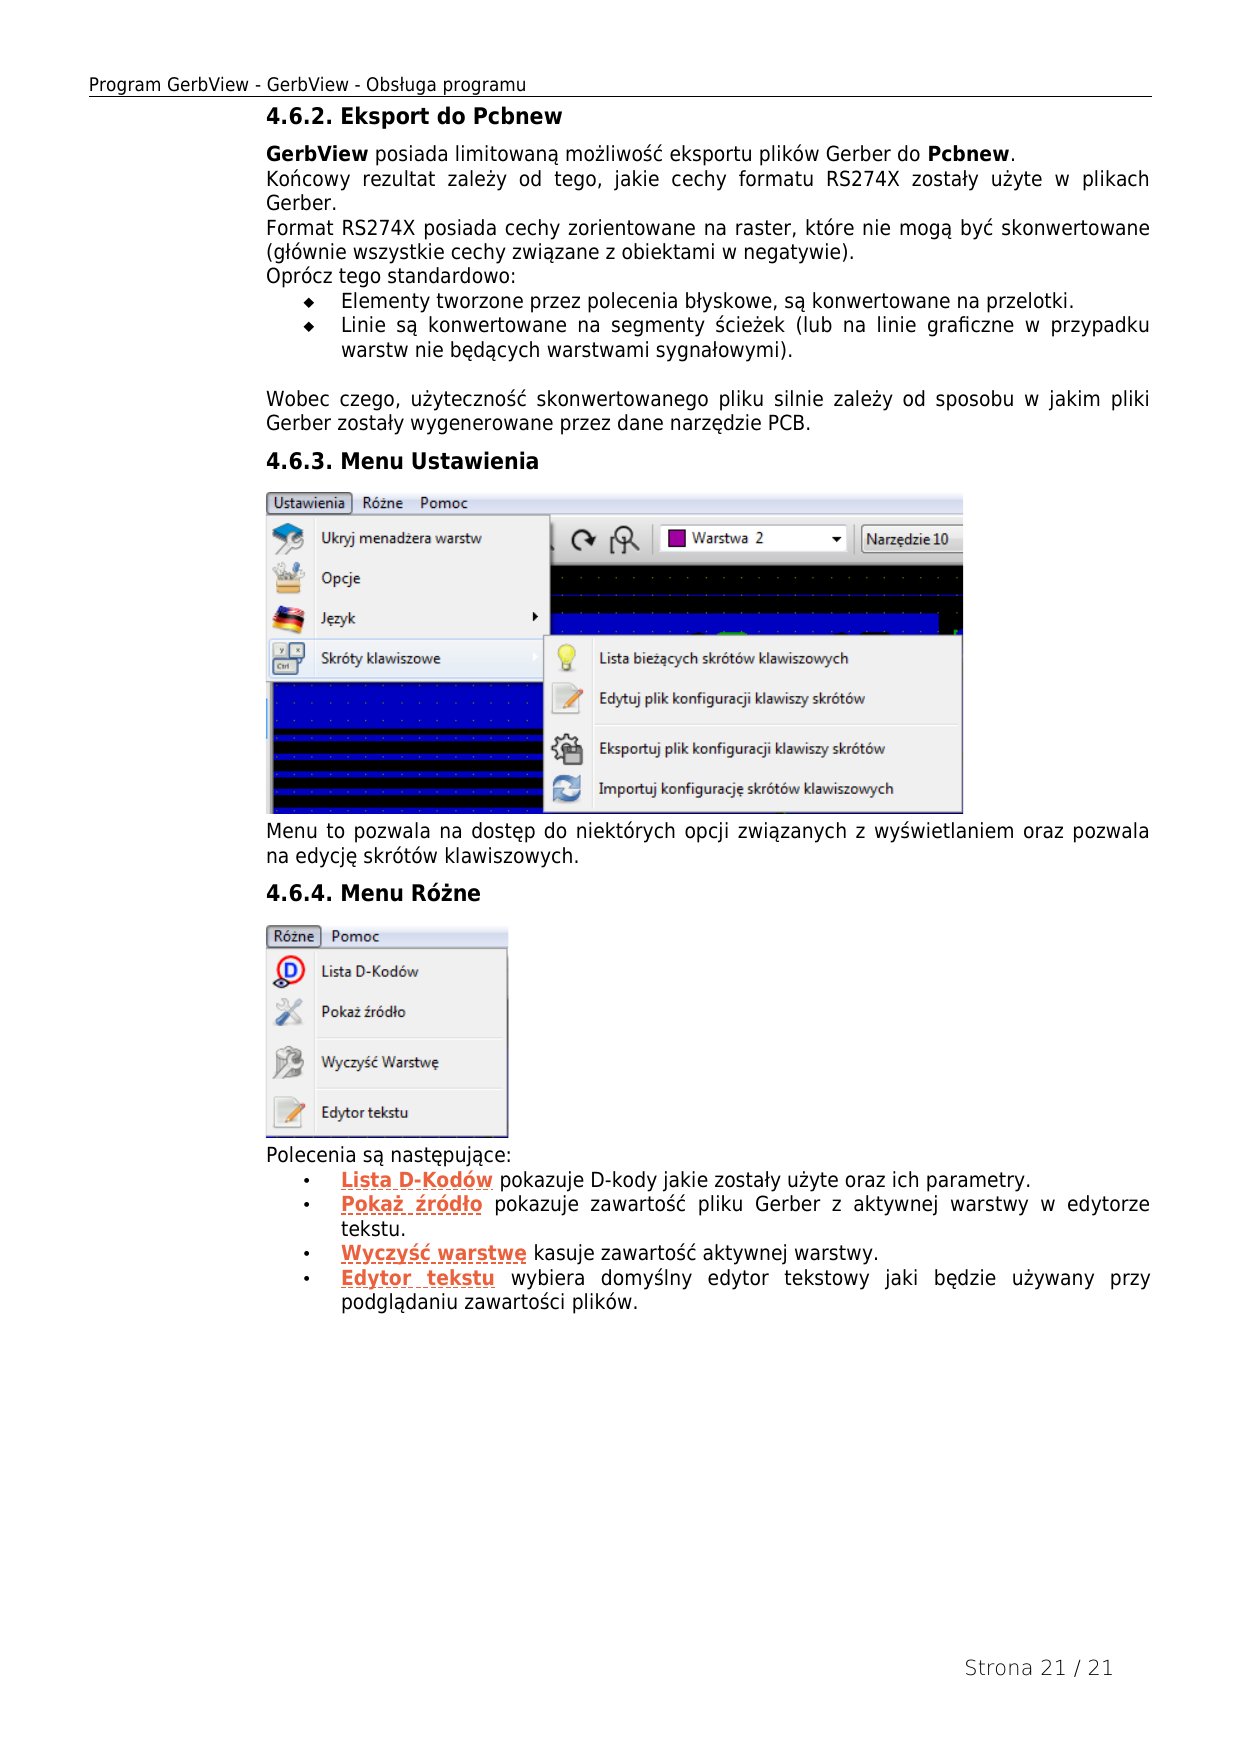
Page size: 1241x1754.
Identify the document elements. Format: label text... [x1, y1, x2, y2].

subtitle Menu Różne [266, 880, 1152, 907]
list Linie są konwertowane na segmenty ścieżek (lub na linie graficzne w przypadku warstw nie będących warstwami sygnałowymi). [303, 313, 1152, 362]
text Menu to pozwala na dostęp do niektórych opcji związanych z wyświetlaniem oraz pozwala na edycję skrótów klawiszowych. [266, 819, 1152, 868]
list Edytor tekstu wybiera domyślny edytor tekstowy jaki będzie używany przy podglądaniu zawartości plików. [303, 1266, 1152, 1315]
text Wobec czego, użyteczność skonwertowanego pliku silnie zależy od sposobu w jakim pliki Gerber zostały wygenerowane przez dane narzędzie PCB. [266, 387, 1152, 436]
list Elementy tworzone przez polecenia błyskowe, są konwertowane na przelotki. [303, 289, 1152, 313]
list Lista D-Kodów pokazuje D-kody jakie zostały użyte oraz ich parametry. [303, 1168, 1152, 1192]
picture [265, 492, 964, 814]
text Końcowy rezultat zależy od tego, jakie cechy formatu RS274X zostały użyte w plikach Gerber. [266, 167, 1152, 216]
text Polecenia są następujące: [266, 1143, 1152, 1168]
list Wyczyść warstwę kasuje zawartość aktywnej warstwy. [303, 1241, 1152, 1266]
subtitle Menu Ustawienia [266, 448, 1152, 474]
list Pokaż źródło pokazuje zawartość pliku Gerber z aktywnej warstwy w edytorze tekstu. [303, 1192, 1152, 1241]
text GerbView posiada limitowaną możliwość eksportu plików Gerber do Pcbnew. [266, 142, 1152, 167]
subtitle Eksport do Pcbnew [266, 103, 1152, 130]
text Oprócz tego standardowo: [266, 264, 1152, 289]
picture [265, 925, 509, 1138]
text Format RS274X posiada cechy zorientowane na raster, które nie mogą być skonwertowane (głównie wszystkie cechy związane z obiektami w negatywie). [266, 216, 1152, 264]
